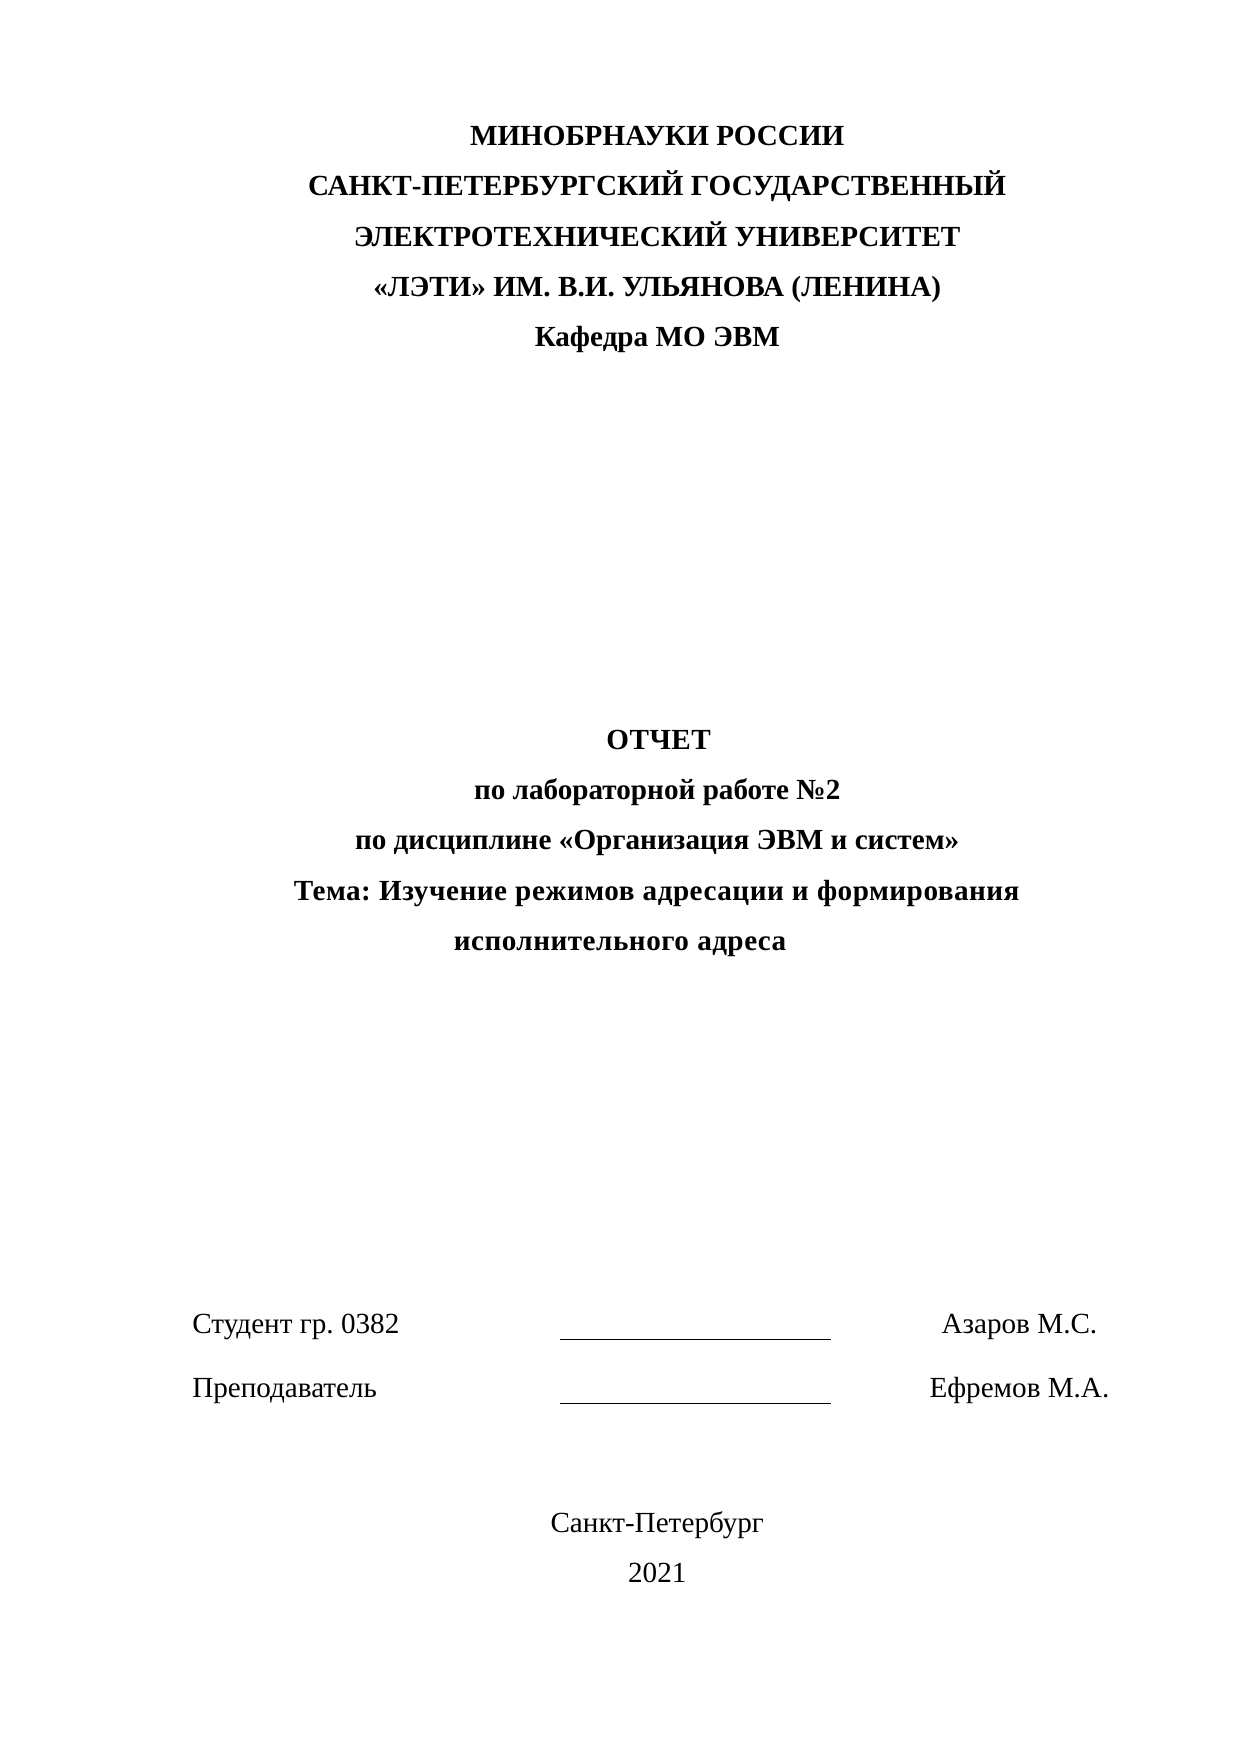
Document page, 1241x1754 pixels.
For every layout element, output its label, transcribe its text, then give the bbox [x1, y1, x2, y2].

table_cell Преподаватель [107, 1339, 560, 1403]
table_header Азаров М.С. [831, 1275, 1133, 1339]
text Санкт-Петербург [118, 1505, 1122, 1538]
text по дисциплине «Организация ЭВМ и систем» [118, 822, 1122, 856]
text электротехнический университет [118, 219, 1122, 252]
table_header [560, 1275, 831, 1339]
text МИНОБРНАУКИ РОССИИ [118, 118, 1122, 152]
text «ЛЭТИ» им. В.И. Ульянова (Ленина) [118, 269, 1122, 303]
text Кафедра МО ЭВМ [118, 319, 1122, 353]
text Тема: Изучение режимов адресации и формирования исполнительного адреса [118, 873, 1122, 957]
text отчет [118, 722, 1122, 755]
text Санкт-Петербургский государственный [118, 168, 1122, 202]
text 2021 [118, 1555, 1122, 1589]
table_cell Ефремов М.А. [831, 1339, 1133, 1403]
table_cell [560, 1340, 831, 1403]
table_header Студент гр. 0382 [107, 1275, 560, 1339]
text по лабораторной работе №2 [118, 772, 1122, 806]
